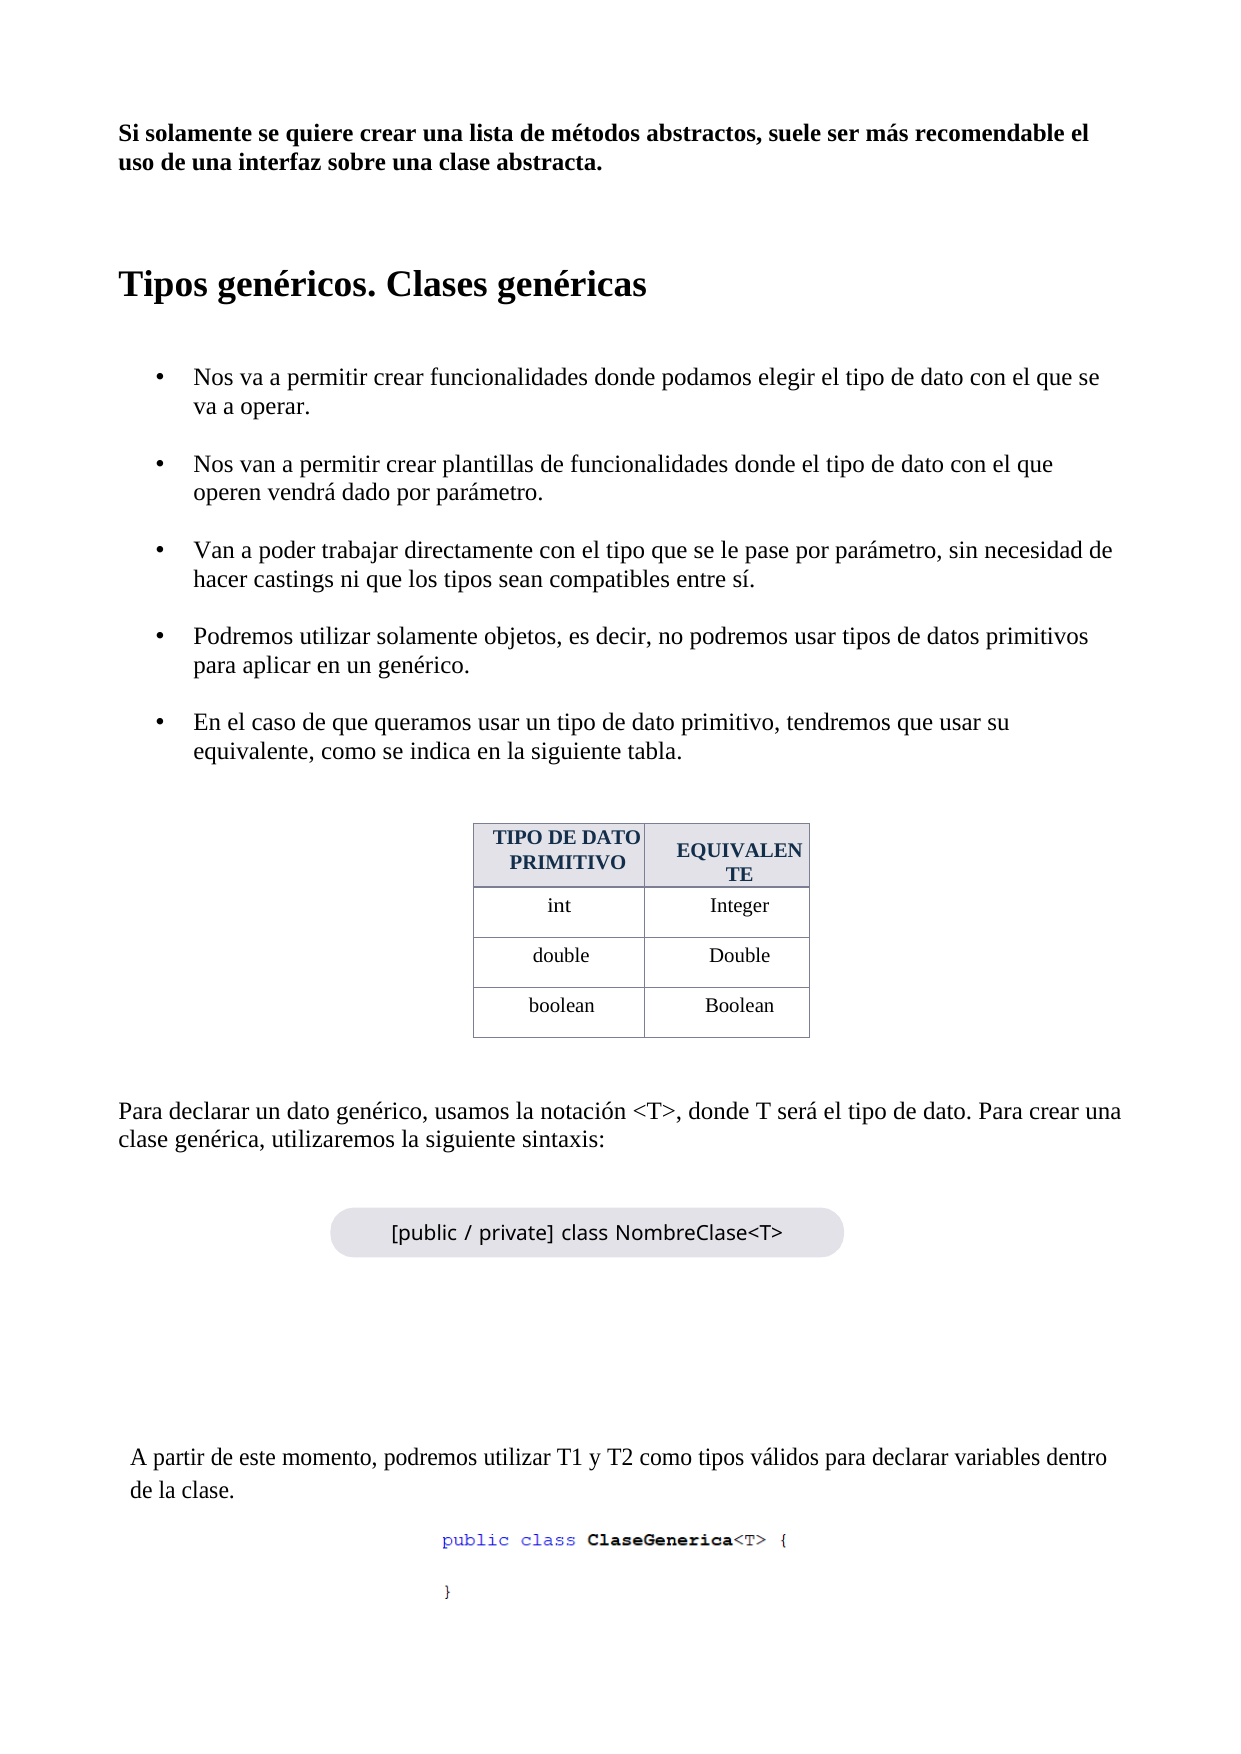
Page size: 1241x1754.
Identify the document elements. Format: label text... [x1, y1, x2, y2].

text Tipos genéricos. Clases genéricas [118, 262, 1123, 305]
table_header TIPO DE DATO PRIMITIVO [474, 824, 644, 886]
table_cell double [474, 938, 644, 987]
list Van a poder trabajar directamente con el tipo que se le pase por parámetro, sin necesidad de hacer castings ni que los tipos sean compatibles entre sí. [156, 535, 1123, 592]
list Nos va a permitir crear funcionalidades donde podamos elegir el tipo de dato con el que se va a operar. [156, 362, 1123, 420]
list Podremos utilizar solamente objetos, es decir, no podremos usar tipos de datos primitivos para aplicar en un genérico. [156, 621, 1123, 679]
picture [442, 1534, 786, 1599]
table_header EQUIVALENTE [645, 824, 809, 886]
list Nos van a permitir crear plantillas de funcionalidades donde el tipo de dato con el que operen vendrá dado por parámetro. [156, 449, 1123, 506]
text Si solamente se quiere crear una lista de métodos abstractos, suele ser más recomendable el uso de una interfaz sobre una clase abstracta. [118, 118, 1123, 176]
table_cell Integer [645, 888, 809, 937]
table_cell int [474, 888, 644, 937]
table_cell Boolean [645, 988, 809, 1037]
text A partir de este momento, podremos utilizar T1 y T2 como tipos válidos para declarar variables dentro de la clase. [130, 1442, 1123, 1504]
list En el caso de que queramos usar un tipo de dato primitivo, tendremos que usar su equivalente, como se indica en la siguiente tabla. [156, 707, 1123, 765]
table_cell Double [645, 938, 809, 987]
text Para declarar un dato genérico, usamos la notación <T>, donde T será el tipo de dato. Para crear una clase genérica, utilizaremos la siguiente sintaxis: [118, 1096, 1123, 1153]
table_cell boolean [474, 988, 644, 1037]
